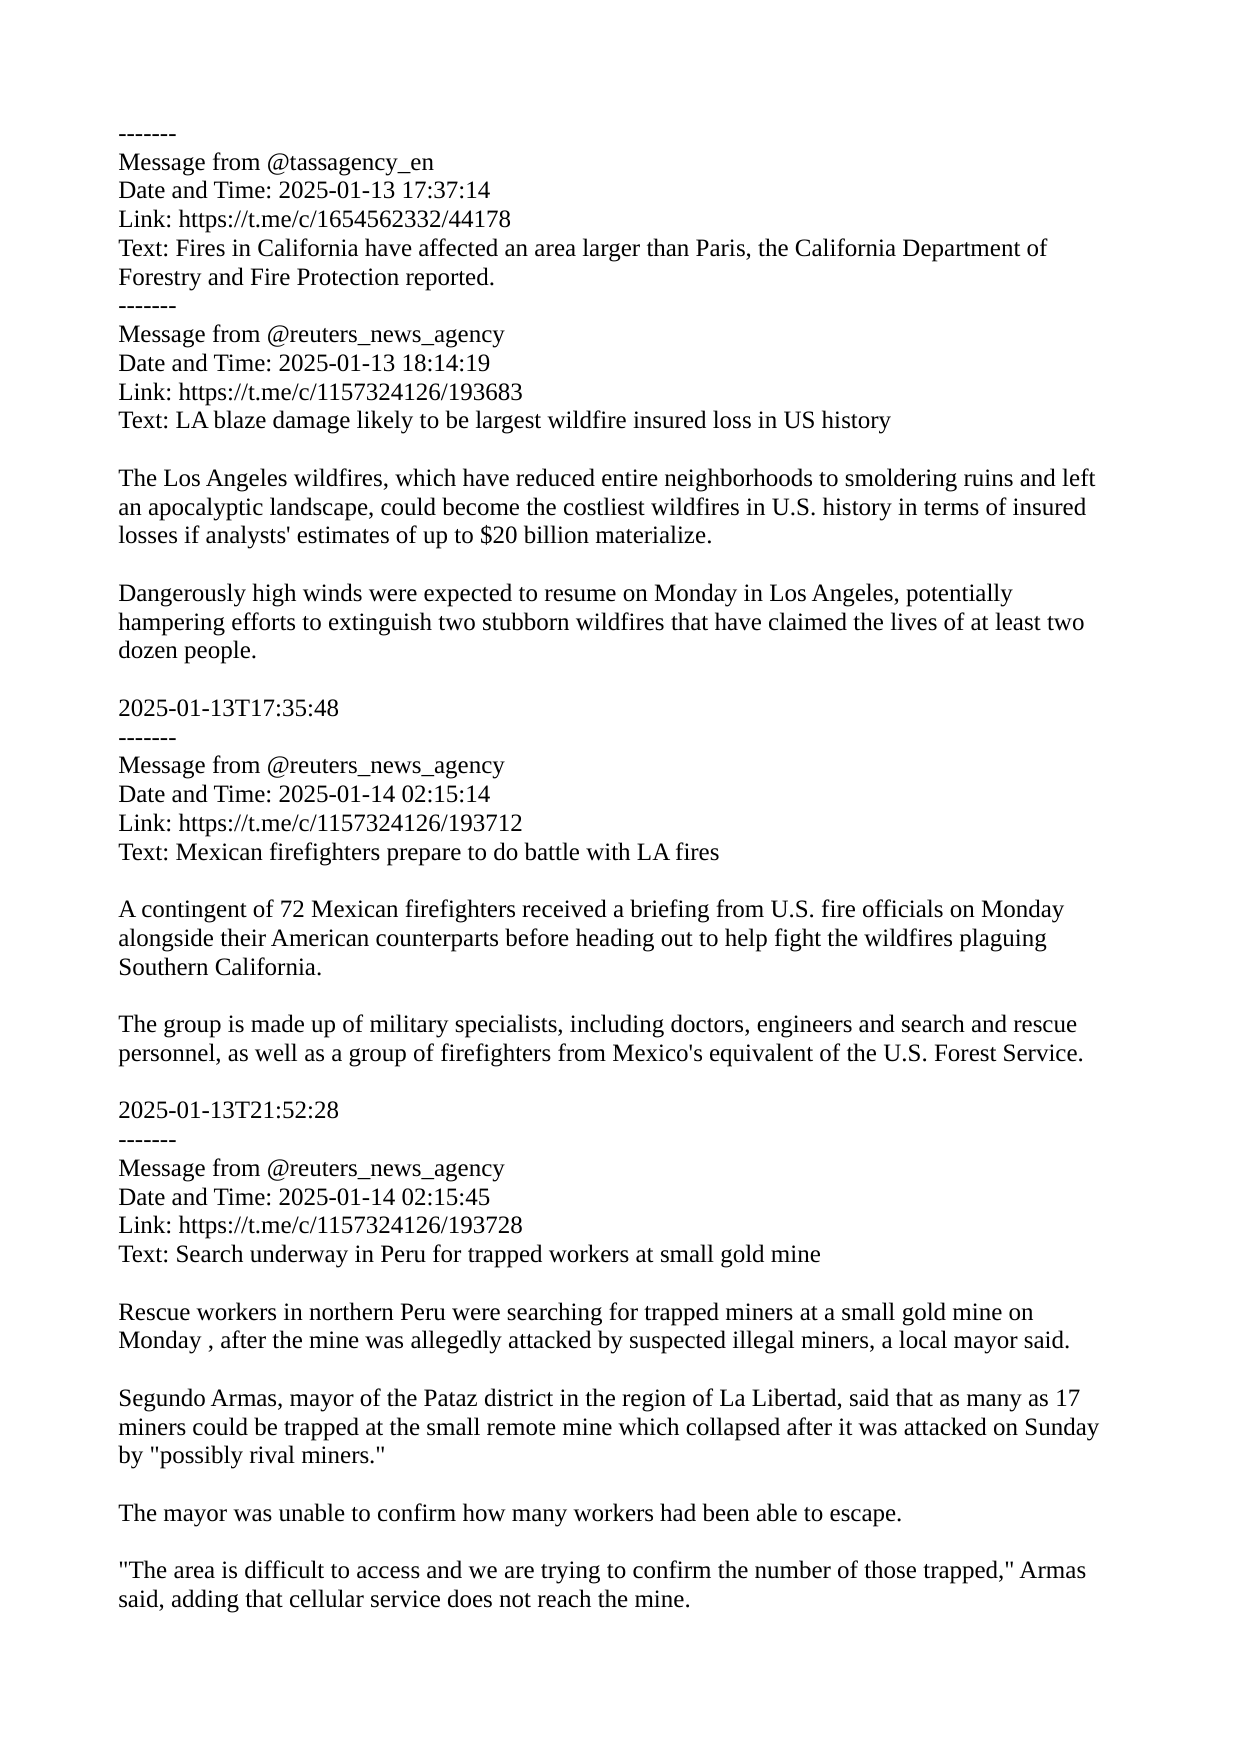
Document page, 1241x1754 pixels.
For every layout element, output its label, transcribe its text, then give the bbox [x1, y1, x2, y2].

text The Los Angeles wildfires, which have reduced entire neighborhoods to smoldering ruins and left an apocalyptic landscape, could become the costliest wildfires in U.S. history in terms of insured losses if analysts' estimates of up to $20 billion materialize. [118, 463, 1122, 549]
text Text: Search underway in Peru for trapped workers at small gold mine [118, 1239, 1122, 1268]
text ------- [118, 291, 1122, 319]
text Text: LA blaze damage likely to be largest wildfire insured loss in US history [118, 406, 1122, 434]
text Message from @tassagency_en [118, 147, 1122, 176]
text Date and Time: 2025-01-14 02:15:45 [118, 1182, 1122, 1211]
text 2025-01-13T21:52:28 [118, 1096, 1122, 1124]
text ------- [118, 722, 1122, 751]
text ------- [118, 1124, 1122, 1153]
text Message from @reuters_news_agency [118, 1153, 1122, 1182]
text Rescue workers in northern Peru were searching for trapped miners at a small gold mine on Monday , after the mine was allegedly attacked by suspected illegal miners, a local mayor said. [118, 1297, 1122, 1354]
text Link: https://t.me/c/1654562332/44178 [118, 204, 1122, 233]
text ------- [118, 118, 1122, 147]
text Link: https://t.me/c/1157324126/193712 [118, 808, 1122, 837]
text Message from @reuters_news_agency [118, 319, 1122, 348]
text "The area is difficult to access and we are trying to confirm the number of those trapped," Armas said, adding that cellular service does not reach the mine. [118, 1556, 1122, 1613]
text Text: Fires in California have affected an area larger than Paris, the California Department of Forestry and Fire Protection reported. [118, 233, 1122, 291]
text Link: https://t.me/c/1157324126/193683 [118, 377, 1122, 406]
text A contingent of 72 Mexican firefighters received a briefing from U.S. fire officials on Monday alongside their American counterparts before heading out to help fight the wildfires plaguing Southern California. [118, 894, 1122, 981]
text 2025-01-13T17:35:48 [118, 693, 1122, 722]
text Date and Time: 2025-01-13 17:37:14 [118, 176, 1122, 204]
text The mayor was unable to confirm how many workers had been able to escape. [118, 1498, 1122, 1527]
text The group is made up of military specialists, including doctors, engineers and search and rescue personnel, as well as a group of firefighters from Mexico's equivalent of the U.S. Forest Service. [118, 1009, 1122, 1067]
text Dangerously high winds were expected to resume on Monday in Los Angeles, potentially hampering efforts to extinguish two stubborn wildfires that have claimed the lives of at least two dozen people. [118, 578, 1122, 664]
text Segundo Armas, mayor of the Pataz district in the region of La Libertad, said that as many as 17 miners could be trapped at the small remote mine which collapsed after it was attacked on Sunday by "possibly rival miners." [118, 1383, 1122, 1469]
text Link: https://t.me/c/1157324126/193728 [118, 1211, 1122, 1239]
text Date and Time: 2025-01-14 02:15:14 [118, 779, 1122, 808]
text Text: Mexican firefighters prepare to do battle with LA fires [118, 837, 1122, 866]
text Date and Time: 2025-01-13 18:14:19 [118, 348, 1122, 377]
text Message from @reuters_news_agency [118, 751, 1122, 779]
